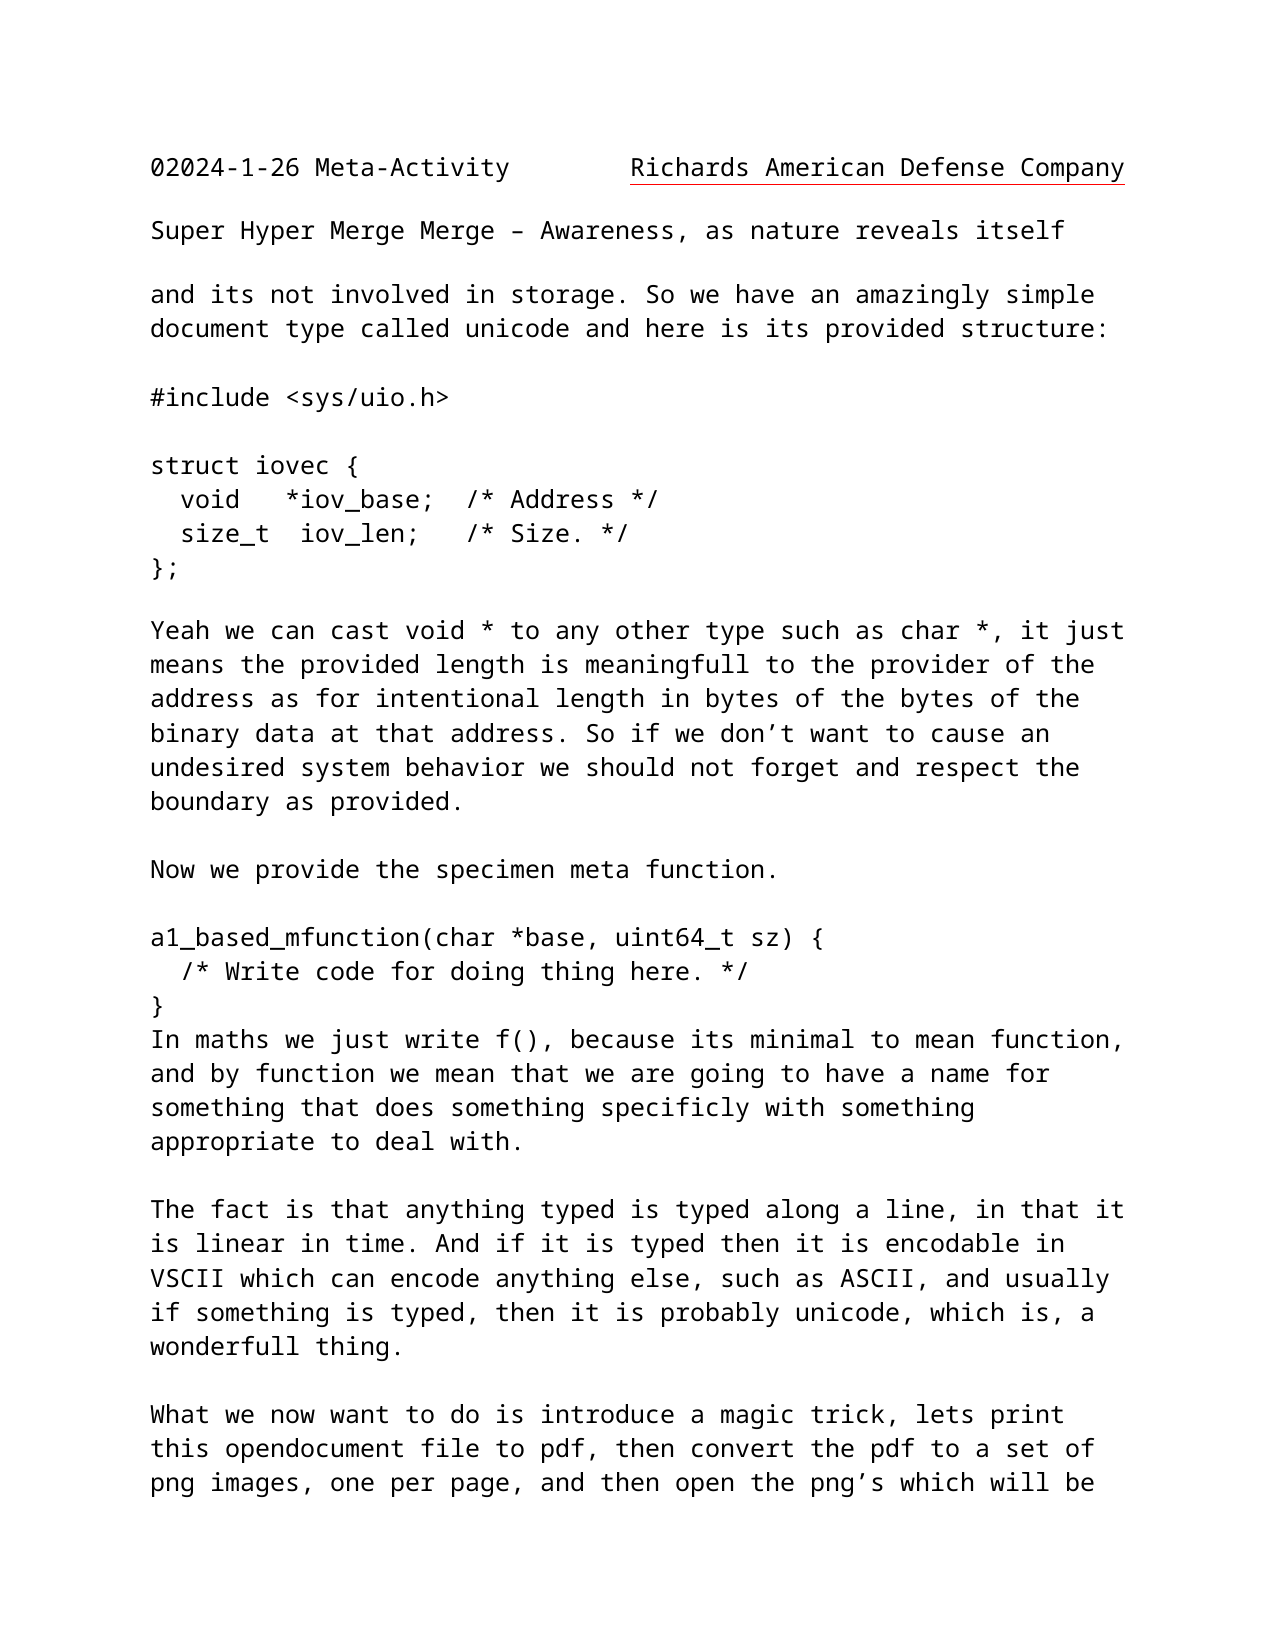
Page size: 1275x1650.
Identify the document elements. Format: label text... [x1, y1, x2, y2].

text The fact is that anything typed is typed along a line, in that it is linear in time. And if it is typed then it is encodable in VSCII which can encode anything else, such as ASCII, and usually if something is typed, then it is probably unicode, which is, a wonderfull thing. [150, 1192, 1125, 1362]
text /* Write code for doing thing here. */ [150, 954, 1125, 988]
text void *iov_base; /* Address */ [150, 481, 1125, 515]
text Now we provide the specimen meta function. [150, 851, 1125, 886]
text struct iovec { [150, 447, 1125, 481]
text }; [150, 549, 1125, 583]
text } [150, 988, 1125, 1022]
text size_t iov_len; /* Size. */ [150, 515, 1125, 549]
text a1_based_mfunction(char *base, uint64_t sz) { [150, 919, 1125, 954]
text Yeah we can cast void * to any other type such as char *, it just means the provided length is meaningfull to the provider of the address as for intentional length in bytes of the bytes of the binary data at that address. So if we don’t want to cause an undesired system behavior we should not forget and respect the boundary as provided. [150, 613, 1125, 817]
text and its not involved in storage. So we have an amazingly simple document type called unicode and here is its provided structure: [150, 277, 1125, 345]
text What we now want to do is introduce a magic trick, lets print this opendocument file to pdf, then convert the pdf to a set of png images, one per page, and then open the png’s which will be [150, 1396, 1125, 1499]
text In maths we just write f(), because its minimal to mean function, and by function we mean that we are going to have a name for something that does something specificly with something appropriate to deal with. [150, 1022, 1125, 1158]
text #include <sys/uio.h> [150, 379, 1125, 413]
